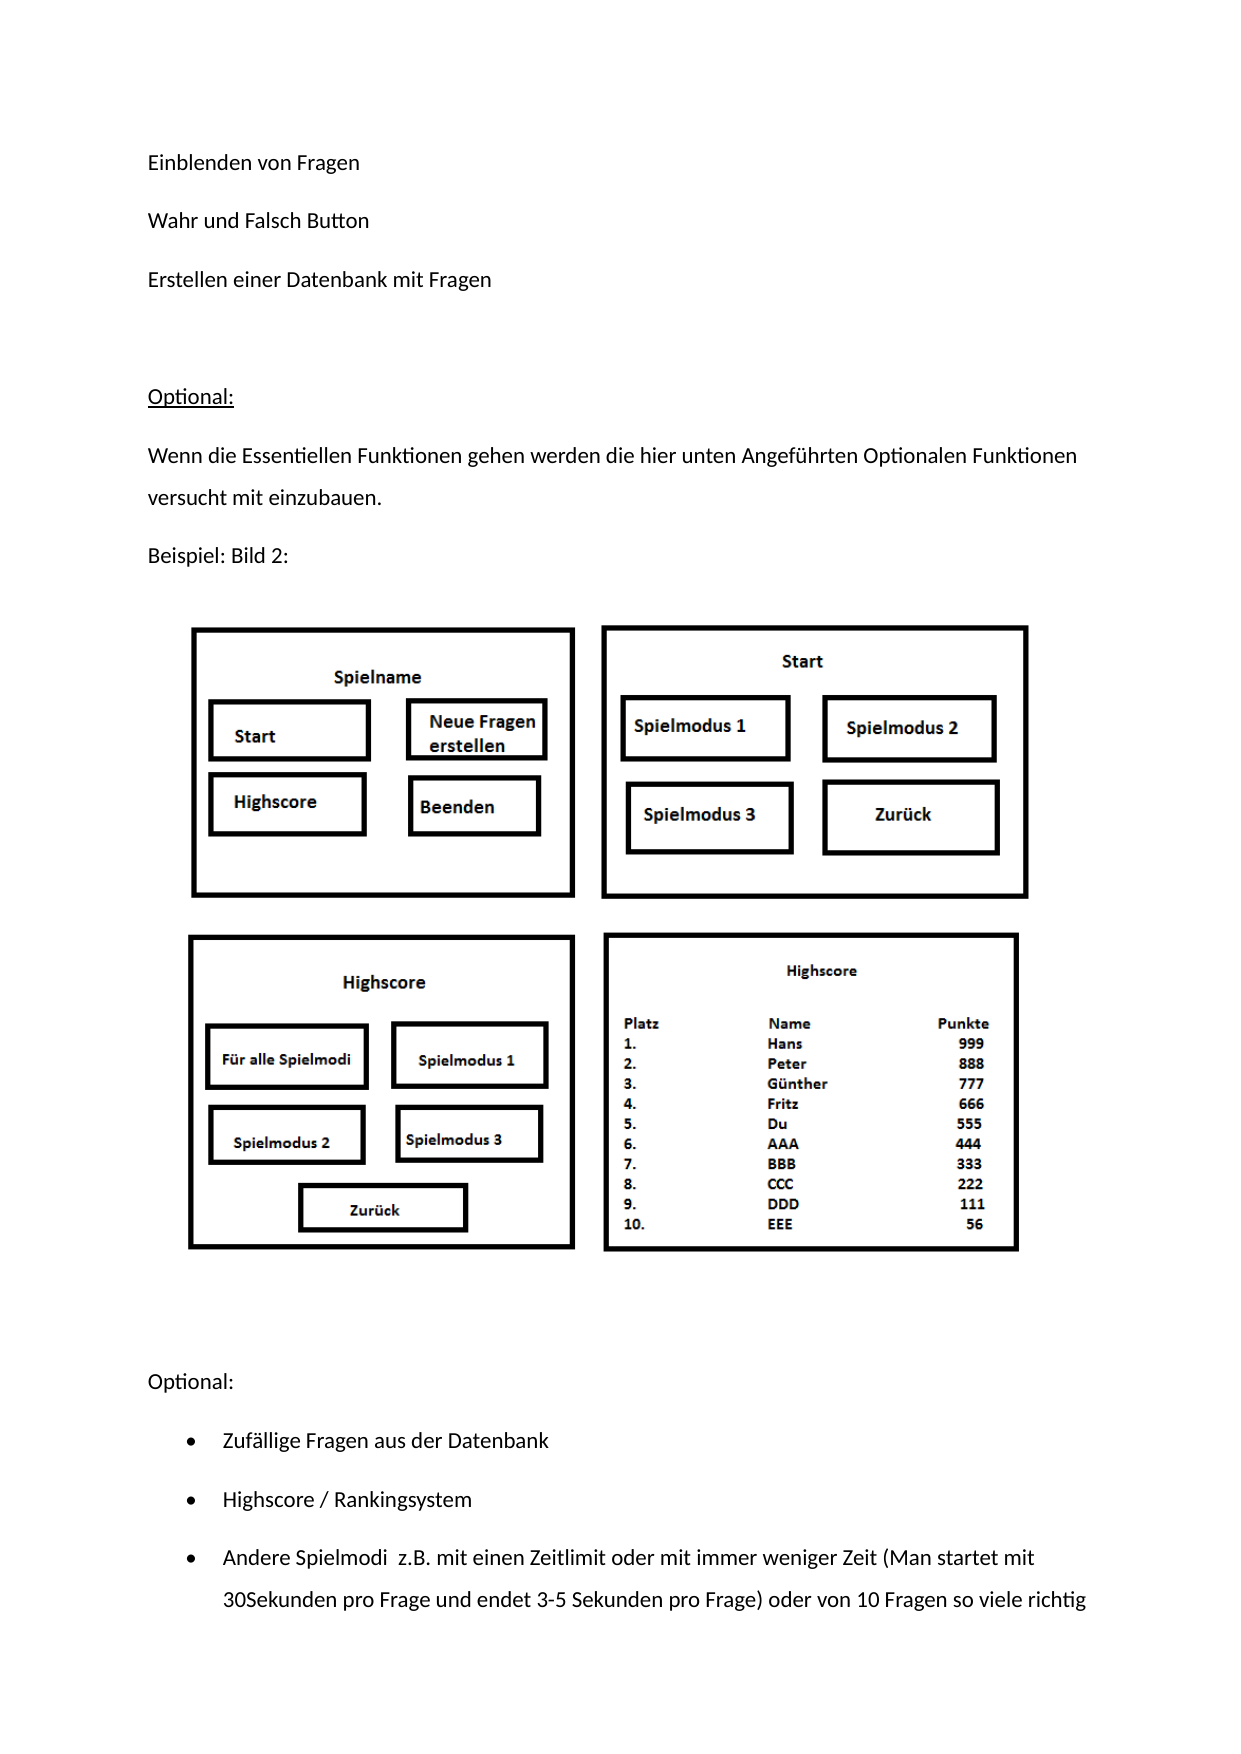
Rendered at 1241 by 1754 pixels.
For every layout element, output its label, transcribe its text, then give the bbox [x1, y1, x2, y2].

text Optional: [148, 382, 1093, 410]
text Wenn die Essentiellen Funktionen gehen werden die hier unten Angeführten Optionalen Funktionen versucht mit einzubauen. [148, 441, 1093, 511]
text Beispiel: Bild 2: [148, 541, 1093, 569]
list Zufällige Fragen aus der Datenbank [185, 1426, 1093, 1454]
text Optional: [148, 1367, 1093, 1396]
list Andere Spielmodi z.B. mit einen Zeitlimit oder mit immer weniger Zeit (Man startet mit 30Sekunden pro Frage und endet 3-5 Sekunden pro Frage) oder von 10 Fragen so viele richtig [185, 1543, 1093, 1613]
text Einblenden von Fragen [148, 148, 1093, 176]
text Erstellen einer Datenbank mit Fragen [148, 265, 1093, 293]
list Highscore / Rankingsystem [185, 1485, 1093, 1513]
text Wahr und Falsch Button [148, 206, 1093, 234]
